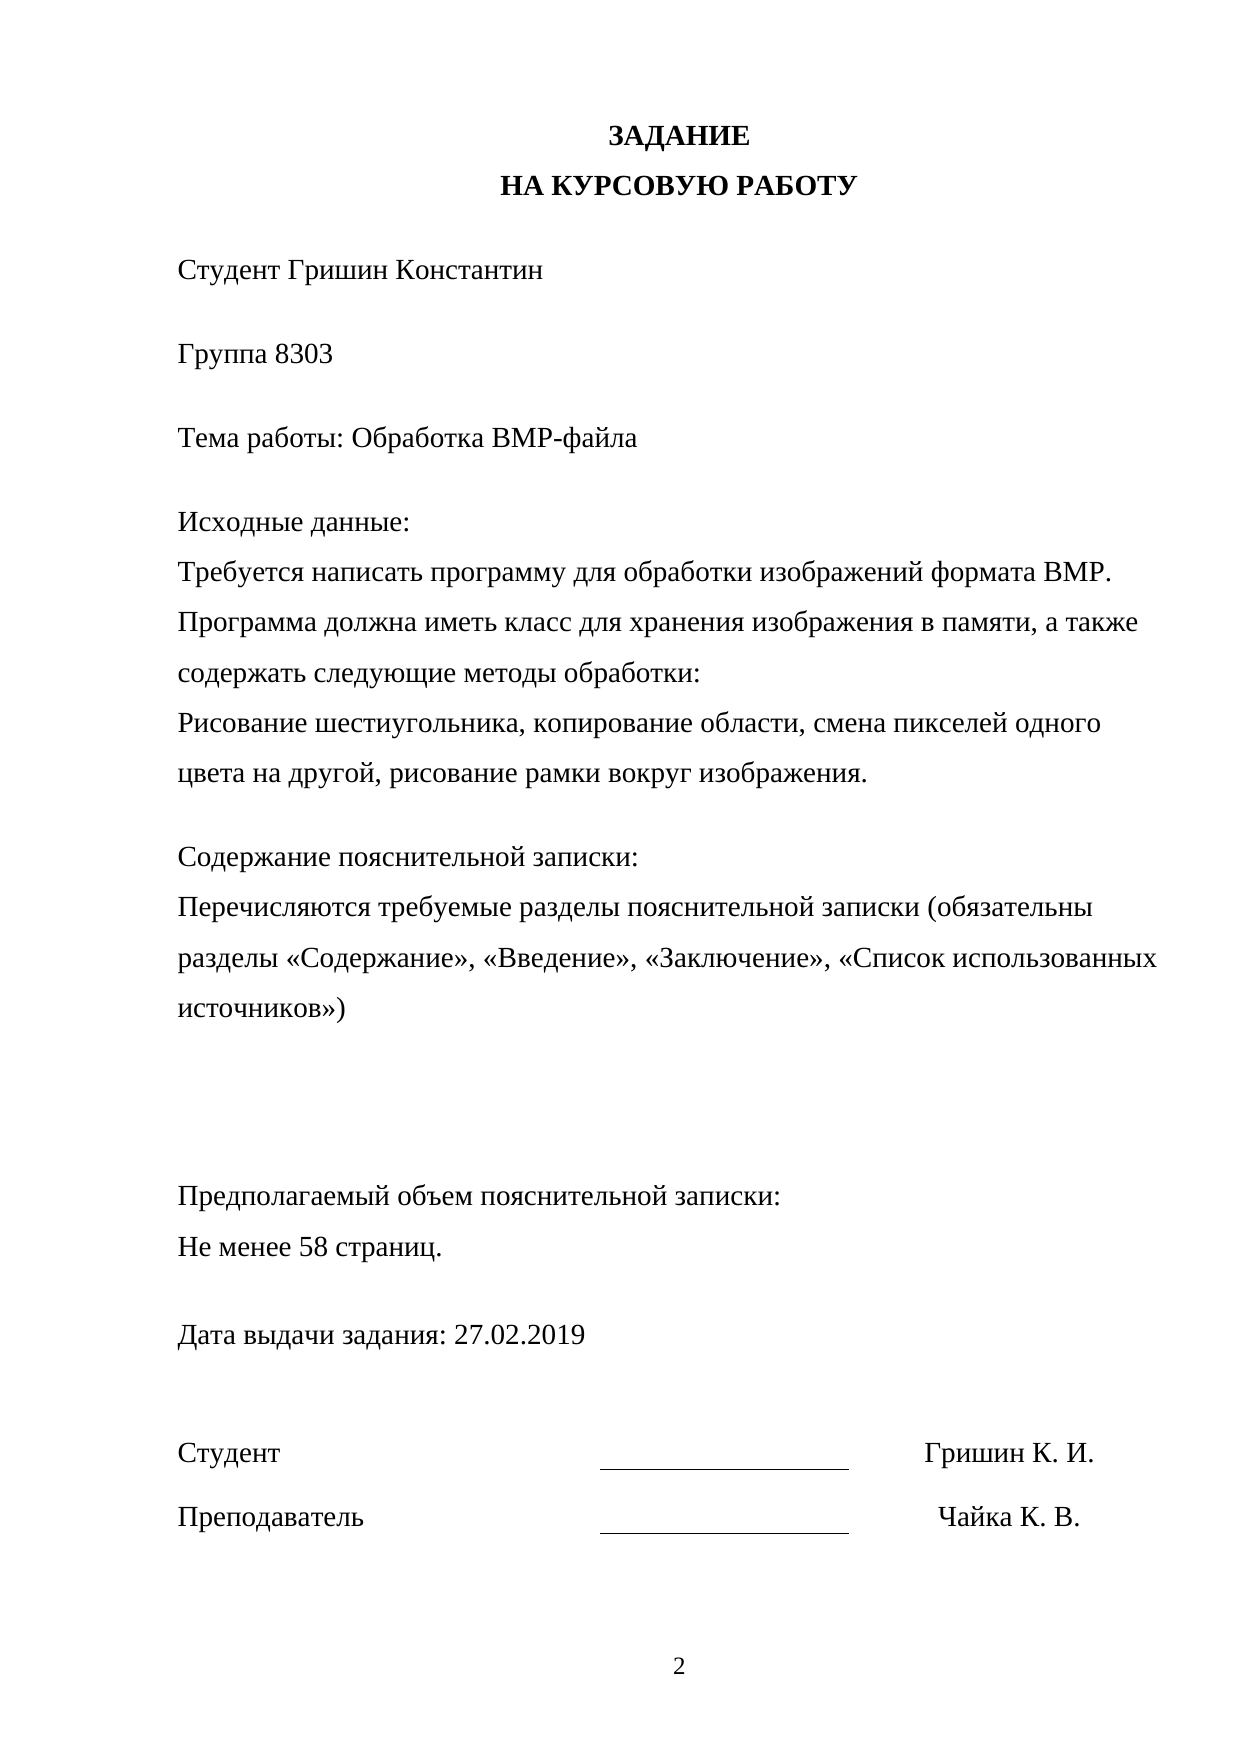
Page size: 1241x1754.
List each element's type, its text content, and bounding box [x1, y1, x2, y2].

table_cell Группа 8303 [166, 336, 1170, 420]
table_cell Исходные данные: Требуется написать программу для обработки изображений формата BMP. Программа должна иметь класс для хранения изображения в памяти, а также содержать следующие методы обработки: Рисование шестиугольника, копирование области, смена пикселей одного цвета на другой, рисование рамки вокруг изображения. [166, 504, 1170, 839]
text на курсовую работу [177, 168, 1181, 202]
table_cell Гришин К. И. [849, 1405, 1170, 1469]
table_cell [600, 1470, 849, 1533]
table_cell Студент [166, 1405, 600, 1469]
table_cell Предполагаемый объем пояснительной записки: Не менее 58 страниц. [166, 1179, 1170, 1317]
table_cell Преподаватель [166, 1469, 600, 1533]
table_cell [600, 1405, 849, 1469]
table_header Студент Гришин Константин [166, 252, 1170, 336]
table_cell Содержание пояснительной записки: Перечисляются требуемые разделы пояснительной записки (обязательны разделы «Содержание», «Введение», «Заключение», «Список использованных источников») [166, 839, 1170, 1178]
table_cell Тема работы: Обработка BMP-файла [166, 420, 1170, 504]
text ЗАДАНИЕ [177, 118, 1181, 152]
table_cell Чайка К. В. [849, 1469, 1170, 1533]
table_cell Дата выдачи задания: 27.02.2019 [166, 1317, 1170, 1405]
